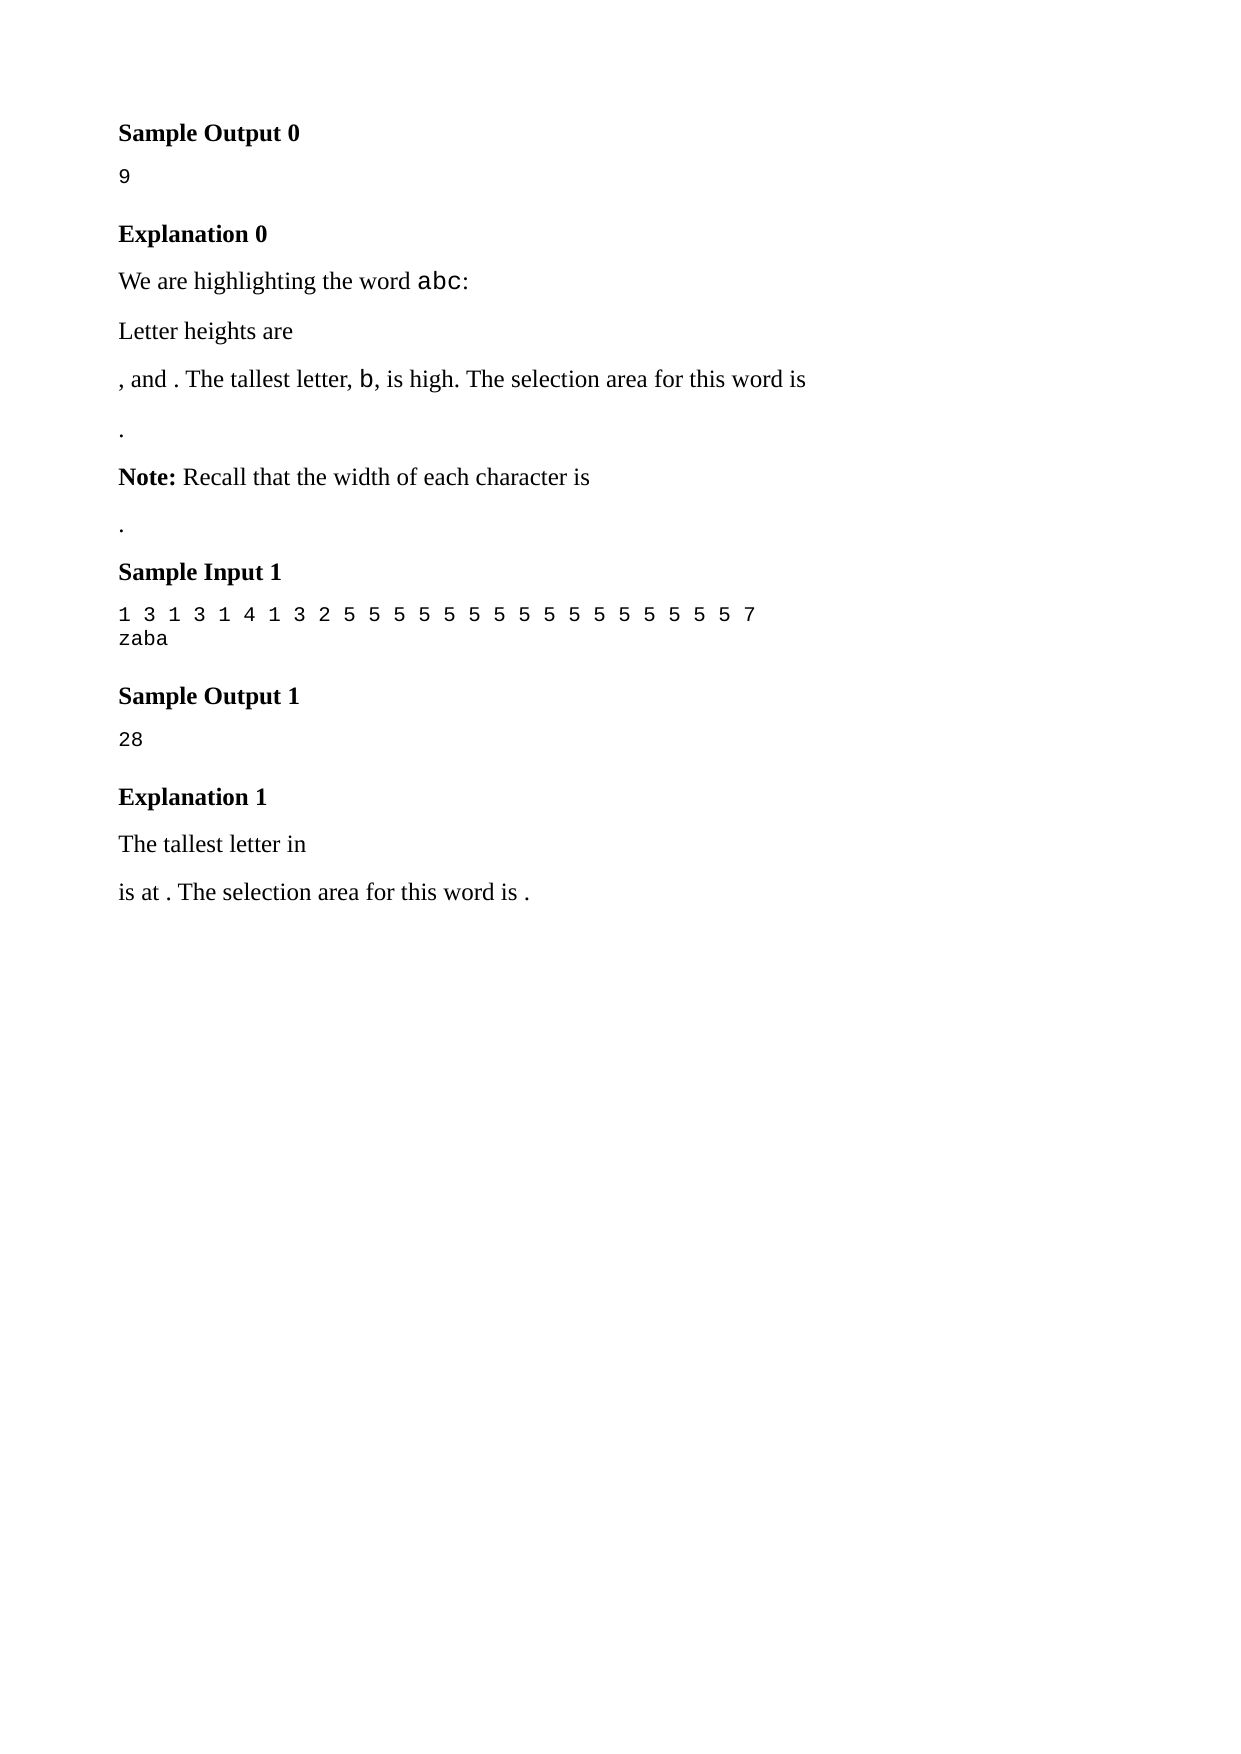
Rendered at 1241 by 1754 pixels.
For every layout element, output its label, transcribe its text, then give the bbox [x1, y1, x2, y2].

text Letter heights are [118, 316, 1122, 345]
text Sample Output 1 [118, 681, 1122, 710]
text Sample Input 1 [118, 557, 1122, 586]
text is at . The selection area for this word is . [118, 877, 1122, 906]
text . [118, 509, 1122, 538]
text Note: Recall that the width of each character is [118, 462, 1122, 490]
text Explanation 0 [118, 219, 1122, 248]
text 1 3 1 3 1 4 1 3 2 5 5 5 5 5 5 5 5 5 5 5 5 5 5 5 5 7 [118, 604, 1122, 628]
text . [118, 414, 1122, 443]
text 9 [118, 166, 1122, 189]
text Explanation 1 [118, 782, 1122, 811]
text zaba [118, 628, 1122, 652]
text , and . The tallest letter, b, is high. The selection area for this word is [118, 364, 1122, 395]
text 28 [118, 729, 1122, 752]
text We are highlighting the word abc: [118, 266, 1122, 297]
text Sample Output 0 [118, 118, 1122, 147]
text The tallest letter in [118, 829, 1122, 858]
